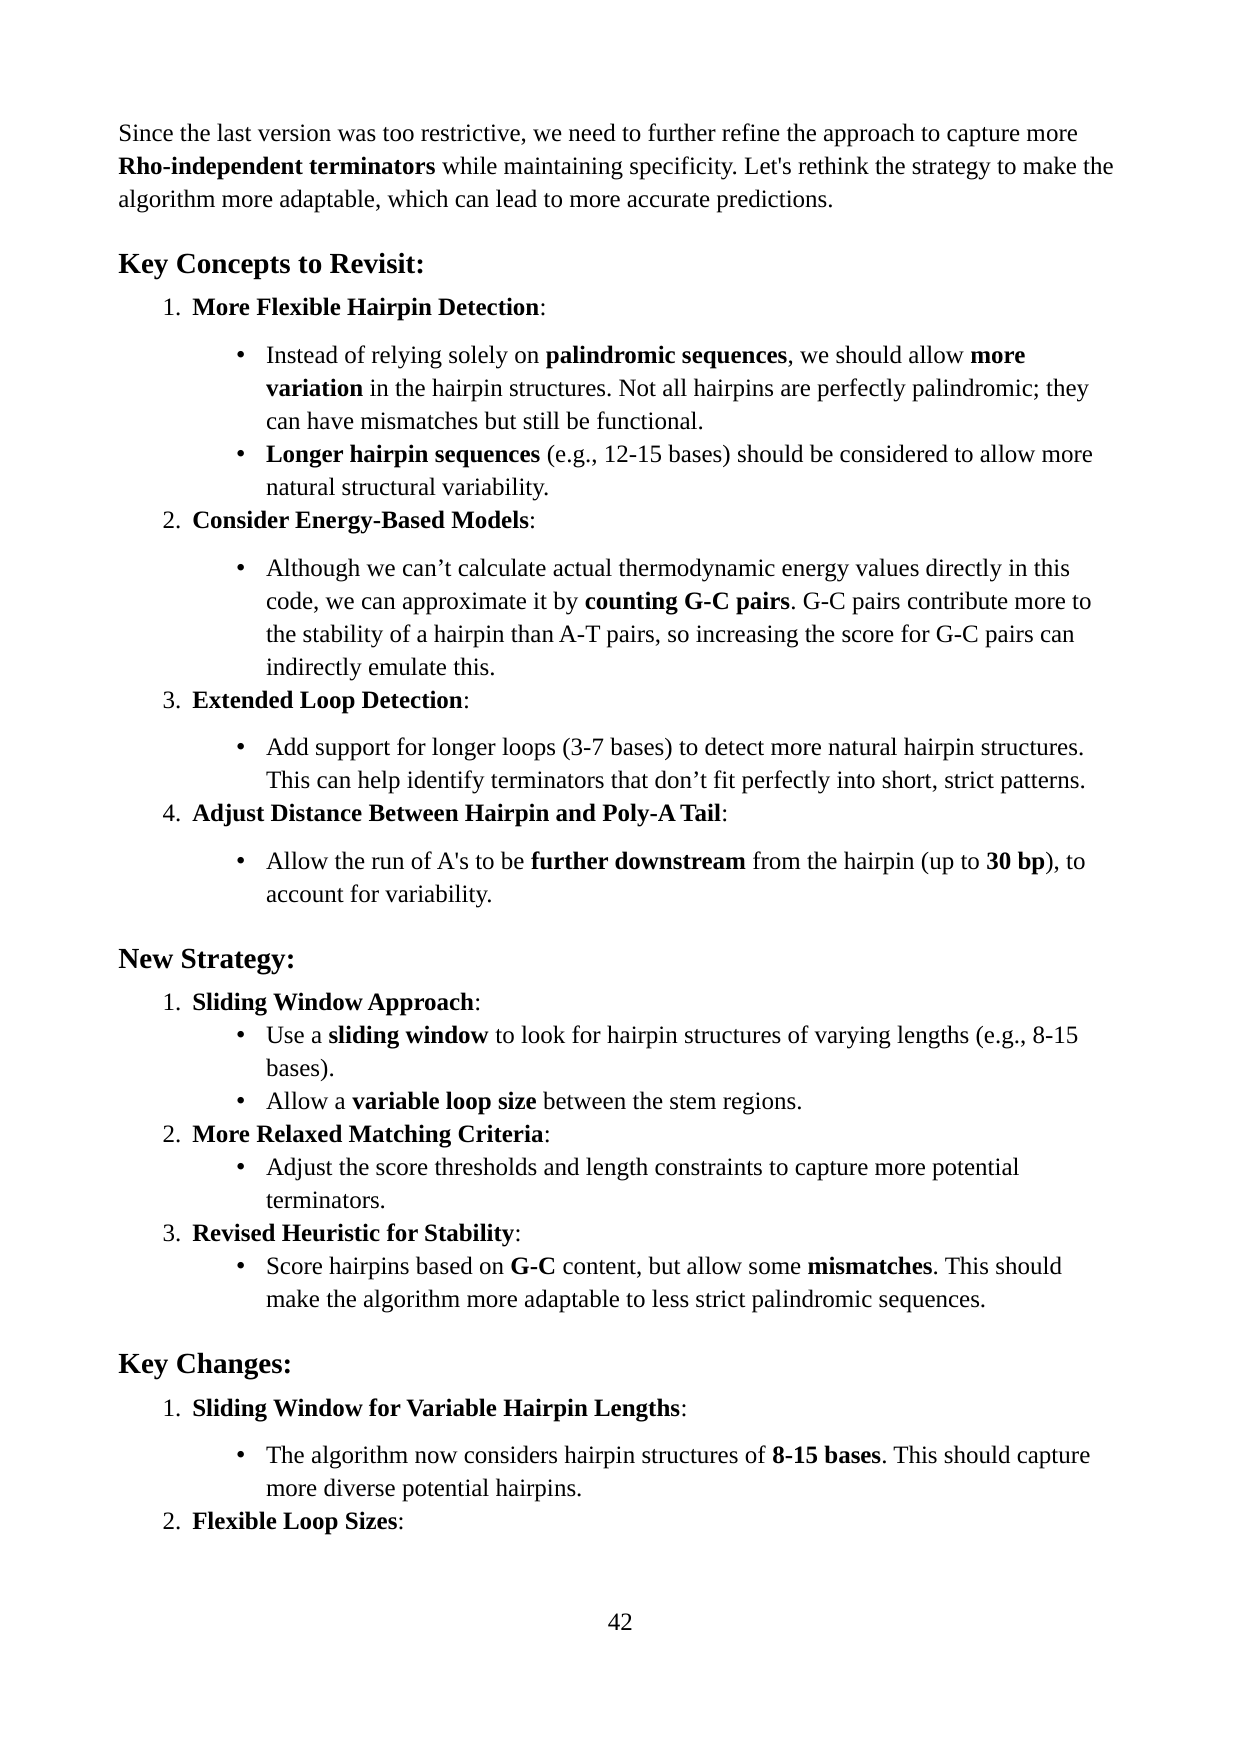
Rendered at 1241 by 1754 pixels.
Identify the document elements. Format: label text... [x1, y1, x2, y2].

list Flexible Loop Sizes: [162, 1506, 1122, 1535]
list Score hairpins based on G-C content, but allow some mismatches. This should make the algorithm more adaptable to less strict palindromic sequences. [236, 1251, 1122, 1313]
subtitle Key Changes: [118, 1347, 1122, 1380]
list Use a sliding window to look for hairpin structures of varying lengths (e.g., 8-15 bases). [236, 1020, 1122, 1082]
list Longer hairpin sequences (e.g., 12-15 bases) should be considered to allow more natural structural variability. [236, 439, 1122, 501]
list More Relaxed Matching Criteria: [162, 1119, 1122, 1148]
list Adjust Distance Between Hairpin and Poly-A Tail: [162, 798, 1122, 827]
list Allow the run of A's to be further downstream from the hairpin (up to 30 bp), to account for variability. [236, 846, 1122, 908]
list Allow a variable loop size between the stem regions. [236, 1086, 1122, 1115]
list Consider Energy-Based Models: [162, 505, 1122, 534]
text Since the last version was too restrictive, we need to further refine the approach to capture more Rho-independent terminators while maintaining specificity. Let's rethink the strategy to make the algorithm more adaptable, which can lead to more accurate predictions. [118, 118, 1122, 213]
subtitle New Strategy: [118, 941, 1122, 975]
list Extended Loop Detection: [162, 685, 1122, 713]
list Although we can’t calculate actual thermodynamic energy values directly in this code, we can approximate it by counting G-C pairs. G-C pairs contribute more to the stability of a hairpin than A-T pairs, so increasing the score for G-C pairs can indirectly emulate this. [236, 553, 1122, 681]
list Add support for longer loops (3-7 bases) to detect more natural hairpin structures. This can help identify terminators that don’t fit perfectly into short, strict patterns. [236, 732, 1122, 794]
list Adjust the score thresholds and length constraints to capture more potential terminators. [236, 1152, 1122, 1214]
list Instead of relying solely on palindromic sequences, we should allow more variation in the hairpin structures. Not all hairpins are perfectly palindromic; they can have mismatches but still be functional. [236, 340, 1122, 435]
list Sliding Window for Variable Hairpin Lengths: [162, 1393, 1122, 1421]
subtitle Key Concepts to Revisit: [118, 246, 1122, 280]
list More Flexible Hairpin Detection: [162, 292, 1122, 321]
list Revised Heuristic for Stability: [162, 1218, 1122, 1247]
list Sliding Window Approach: [162, 987, 1122, 1016]
list The algorithm now considers hairpin structures of 8-15 bases. This should capture more diverse potential hairpins. [236, 1440, 1122, 1502]
